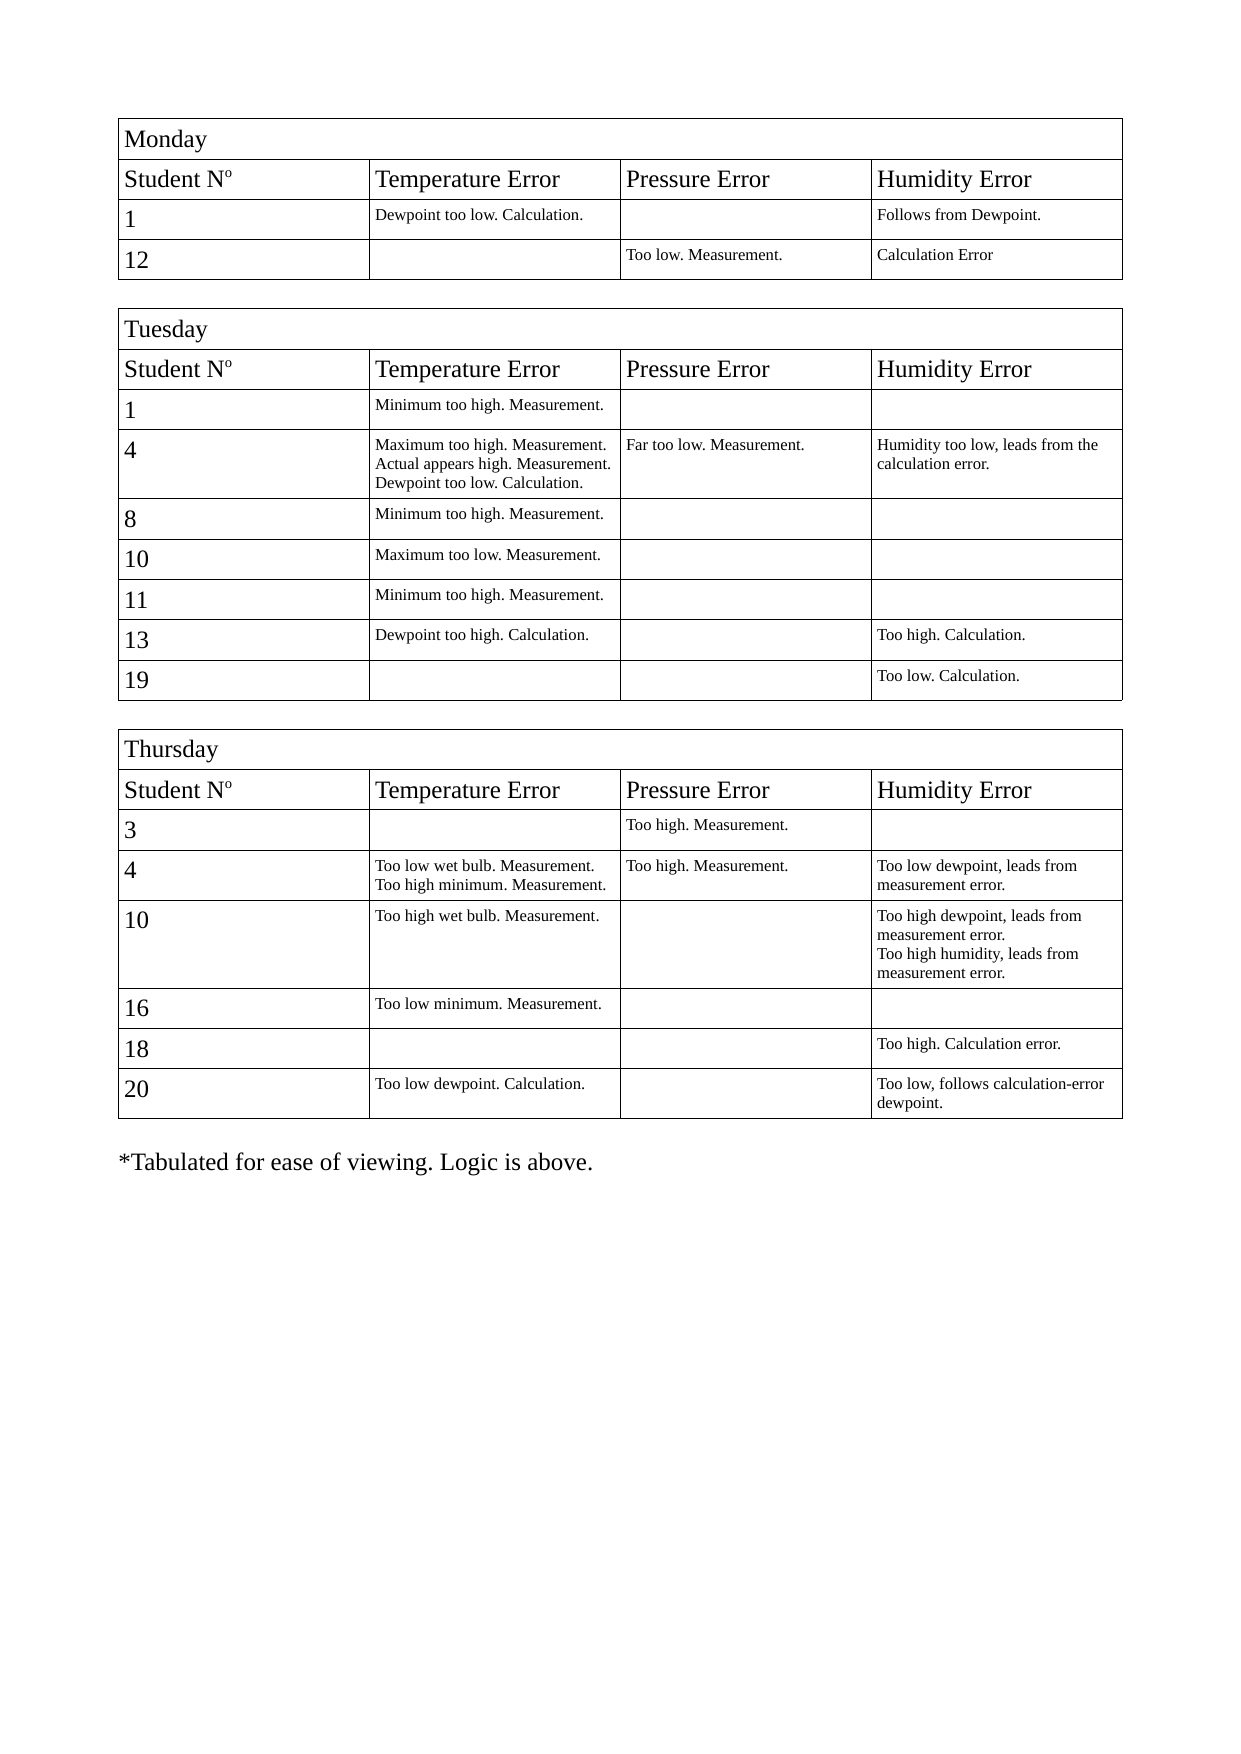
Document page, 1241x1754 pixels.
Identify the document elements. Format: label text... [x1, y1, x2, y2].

table_cell Calculation Error [872, 240, 1122, 279]
table_cell [621, 989, 871, 1028]
table_cell Too high. Measurement. [621, 851, 871, 899]
table_cell 11 [119, 580, 369, 619]
table_cell Maximum too high. Measurement. Actual appears high. Measurement. Dewpoint too low. Calculation. [370, 430, 620, 498]
table_cell [621, 620, 871, 659]
table_cell 18 [119, 1029, 369, 1068]
table_cell Dewpoint too low. Calculation. [370, 200, 620, 239]
table_cell Student No [119, 160, 369, 199]
table_cell Too low. Measurement. [621, 240, 871, 279]
table_cell [621, 1069, 871, 1118]
table_cell 10 [119, 540, 369, 579]
table_cell Follows from Dewpoint. [872, 200, 1122, 239]
table_cell Too high dewpoint, leads from measurement error. Too high humidity, leads from measurement error. [872, 901, 1122, 988]
table_cell Humidity Error [872, 770, 1122, 809]
table_cell Dewpoint too high. Calculation. [370, 620, 620, 659]
table_cell 12 [119, 240, 369, 279]
table_header Tuesday [119, 309, 1122, 348]
table_cell Student No [119, 770, 369, 809]
table_cell Pressure Error [621, 350, 871, 389]
table_cell Too low dewpoint, leads from measurement error. [872, 851, 1122, 899]
table_cell [370, 661, 620, 700]
table_cell Humidity Error [872, 160, 1122, 199]
table_cell 16 [119, 989, 369, 1028]
table_cell 1 [119, 390, 369, 429]
table_cell [370, 810, 620, 849]
table_header Monday [119, 119, 1122, 158]
table_cell 8 [119, 499, 369, 538]
table_cell Minimum too high. Measurement. [370, 499, 620, 538]
table_header Thursday [119, 730, 1122, 769]
table_cell 3 [119, 810, 369, 849]
table_cell [621, 200, 871, 239]
table_cell Humidity Error [872, 350, 1122, 389]
table_cell Pressure Error [621, 160, 871, 199]
table_cell Temperature Error [370, 770, 620, 809]
table_cell 20 [119, 1069, 369, 1118]
table_cell [621, 1029, 871, 1068]
table_cell [370, 1029, 620, 1068]
table_cell Minimum too high. Measurement. [370, 580, 620, 619]
table_cell Too low, follows calculation-error dewpoint. [872, 1069, 1122, 1118]
table_cell Too low wet bulb. Measurement. Too high minimum. Measurement. [370, 851, 620, 899]
table_cell Too low. Calculation. [872, 661, 1122, 700]
table_cell [872, 989, 1122, 1028]
table_cell Too high. Calculation error. [872, 1029, 1122, 1068]
table_cell Too high wet bulb. Measurement. [370, 901, 620, 988]
table_cell [872, 540, 1122, 579]
table_cell 13 [119, 620, 369, 659]
table_cell [370, 240, 620, 279]
table_cell 19 [119, 661, 369, 700]
table_cell [872, 580, 1122, 619]
table_cell Temperature Error [370, 350, 620, 389]
table_cell Humidity too low, leads from the calculation error. [872, 430, 1122, 498]
table_cell Student No [119, 350, 369, 389]
table_cell 1 [119, 200, 369, 239]
table_cell [621, 580, 871, 619]
table_cell 4 [119, 851, 369, 899]
table_cell Far too low. Measurement. [621, 430, 871, 498]
table_cell Too high. Measurement. [621, 810, 871, 849]
table_cell Pressure Error [621, 770, 871, 809]
table_cell [872, 499, 1122, 538]
text *Tabulated for ease of viewing. Logic is above. [118, 1147, 1122, 1176]
table_cell [621, 390, 871, 429]
table_cell [872, 810, 1122, 849]
table_cell Temperature Error [370, 160, 620, 199]
table_cell Too high. Calculation. [872, 620, 1122, 659]
table_cell Too low minimum. Measurement. [370, 989, 620, 1028]
table_cell Minimum too high. Measurement. [370, 390, 620, 429]
table_cell [872, 390, 1122, 429]
table_cell [621, 540, 871, 579]
table_cell Maximum too low. Measurement. [370, 540, 620, 579]
table_cell [621, 661, 871, 700]
table_cell [621, 901, 871, 988]
table_cell 10 [119, 901, 369, 988]
table_cell 4 [119, 430, 369, 498]
table_cell Too low dewpoint. Calculation. [370, 1069, 620, 1118]
table_cell [621, 499, 871, 538]
